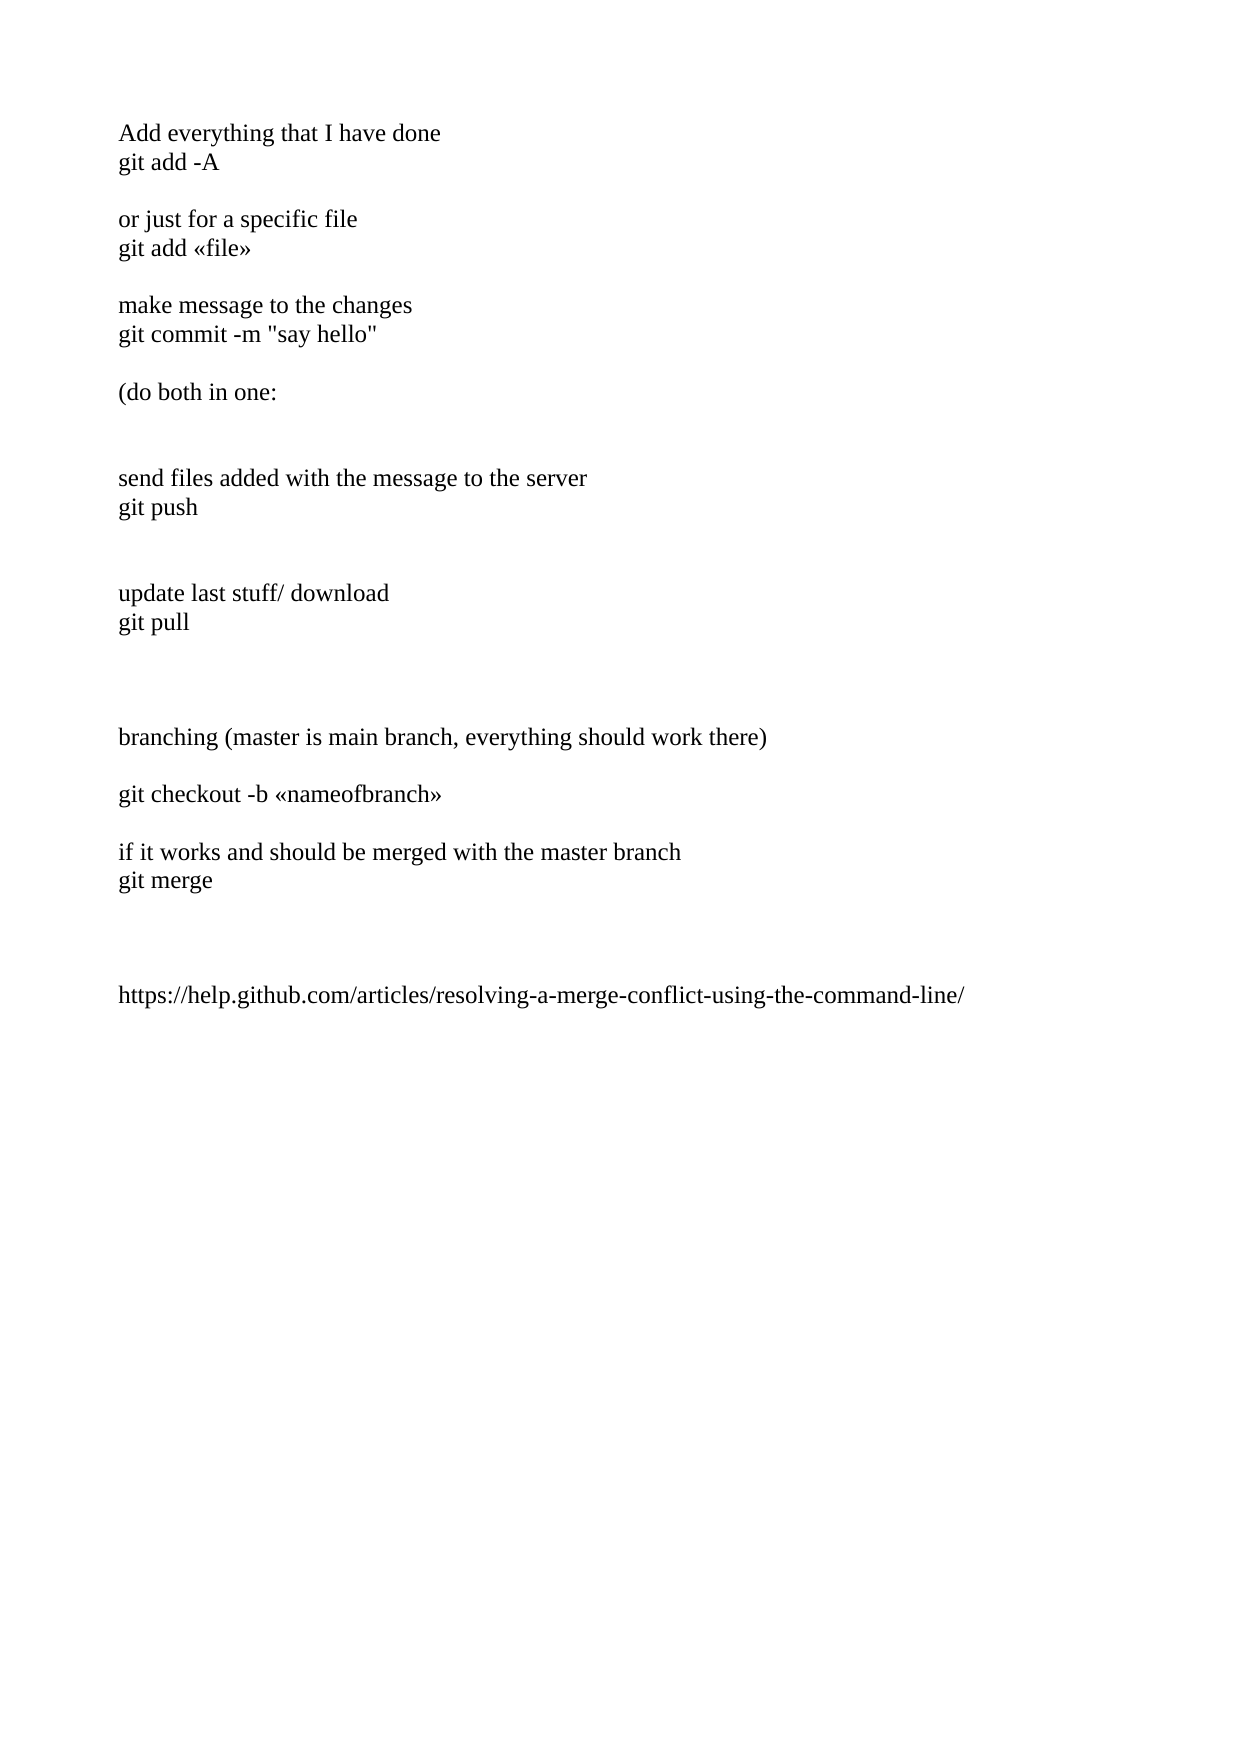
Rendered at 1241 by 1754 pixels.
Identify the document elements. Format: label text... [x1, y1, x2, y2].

text branching (master is main branch, everything should work there) [118, 722, 1122, 751]
text (do both in one: [118, 377, 1122, 406]
text git checkout -b «nameofbranch» [118, 779, 1122, 808]
text git pull [118, 607, 1122, 636]
text git push [118, 492, 1122, 521]
text make message to the changes [118, 291, 1122, 319]
text https://help.github.com/articles/resolving-a-merge-conflict-using-the-command-line/ [118, 981, 1122, 1009]
text update last stuff/ download [118, 578, 1122, 607]
text git add -A [118, 147, 1122, 176]
text or just for a specific file [118, 204, 1122, 233]
text send files added with the message to the server [118, 463, 1122, 492]
text git commit -m "say hello" [118, 319, 1122, 348]
text Add everything that I have done [118, 118, 1122, 147]
text git add «file» [118, 233, 1122, 262]
text if it works and should be merged with the master branch [118, 837, 1122, 866]
text git merge [118, 866, 1122, 894]
